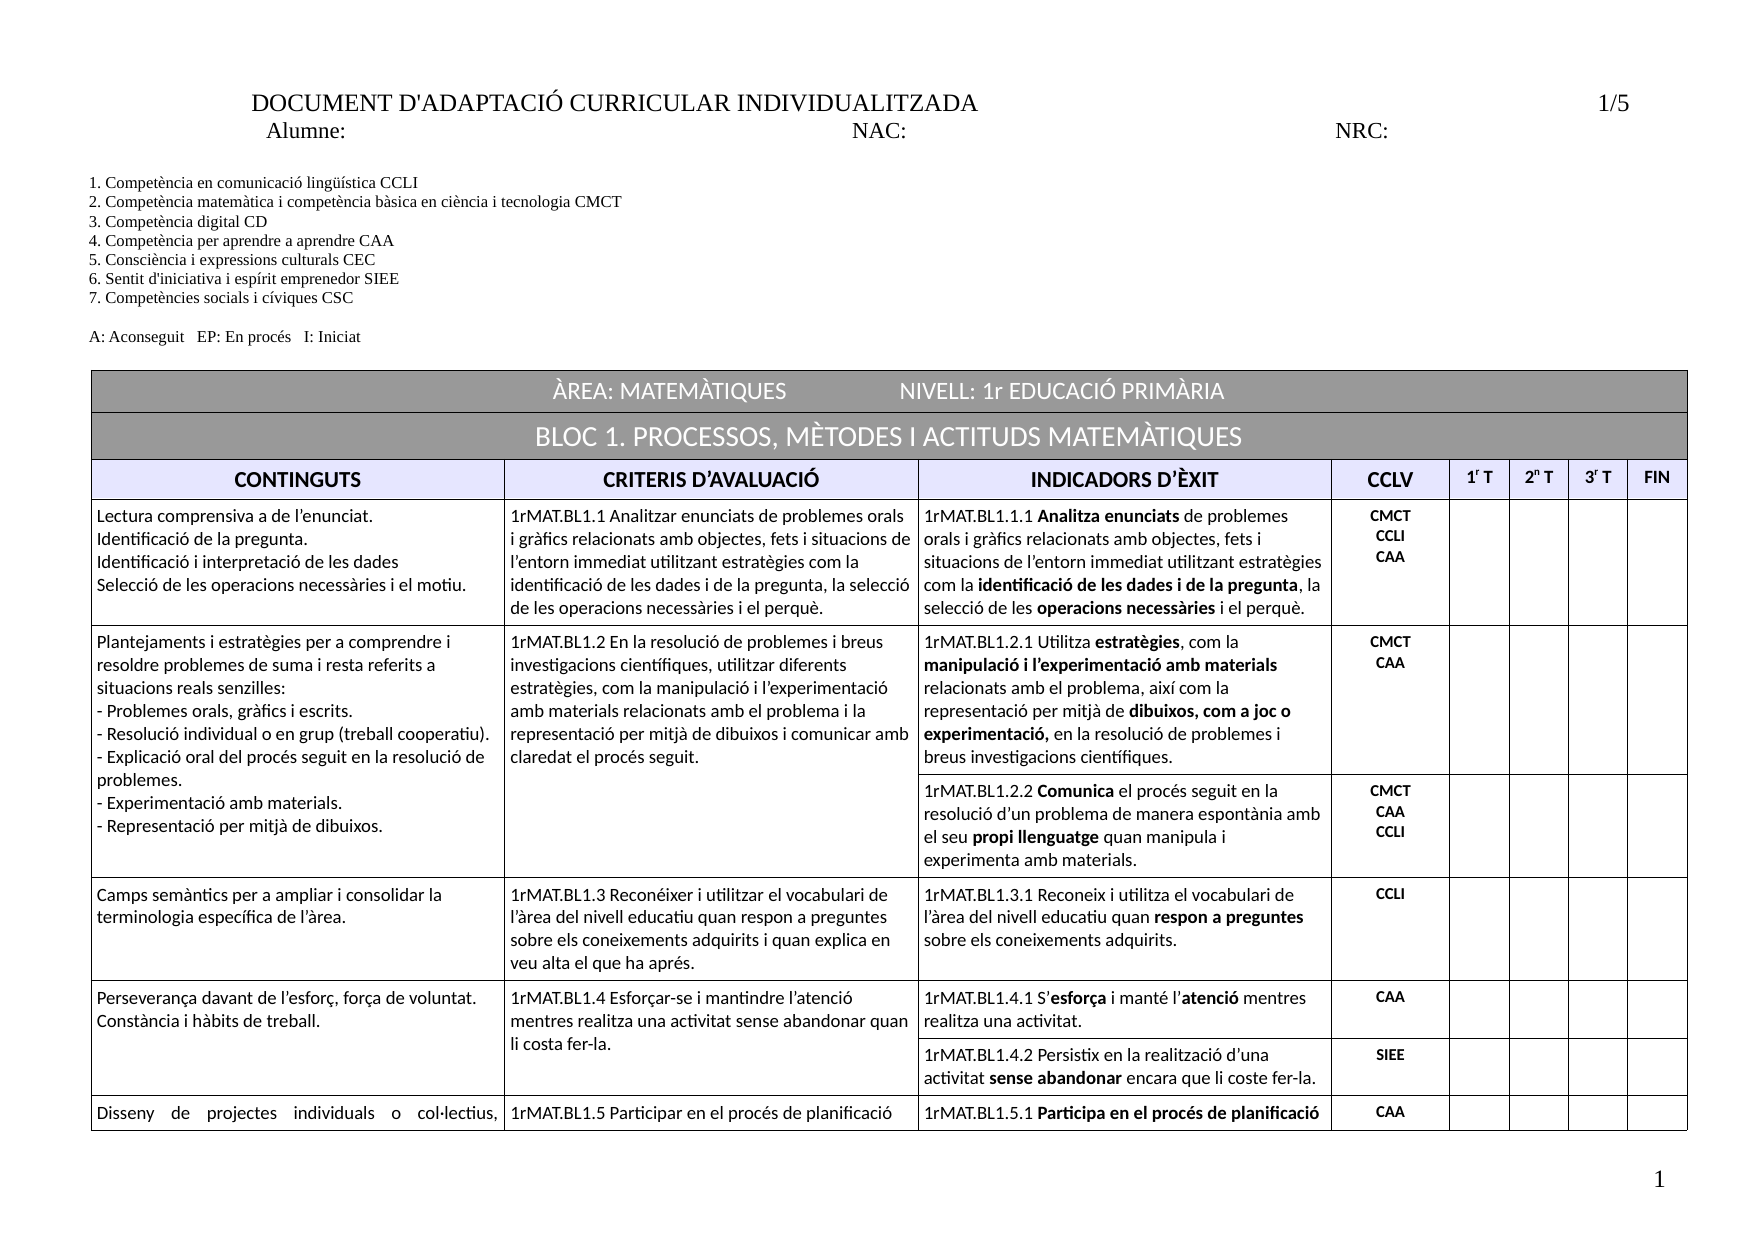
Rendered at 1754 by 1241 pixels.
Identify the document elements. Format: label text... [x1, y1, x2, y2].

table_cell [1450, 1096, 1509, 1129]
table_cell [1510, 1096, 1568, 1129]
table_cell CAA [1332, 1096, 1449, 1129]
table_cell 1r T [1450, 460, 1509, 498]
table_cell [1450, 981, 1509, 1038]
table_cell CMCT CAA [1332, 626, 1449, 774]
table_cell [1628, 626, 1687, 774]
table_cell SIEE [1332, 1039, 1449, 1095]
table_cell [1569, 1096, 1627, 1129]
table_cell [1569, 1039, 1627, 1095]
table_cell [1450, 500, 1509, 625]
table_cell 3r T [1569, 460, 1627, 498]
table_cell 1rMAT.BL1.1 Analitzar enunciats de problemes orals i gràfics relacionats amb objectes, fets i situacions de l’entorn immediat utilitzant estratègies com la identificació de les dades i de la pregunta, la selecció de les operacions necessàries i el perquè. [505, 500, 918, 625]
table_cell 1rMAT.BL1.3.1 Reconeix i utilitza el vocabulari de l’àrea del nivell educatiu quan respon a preguntes sobre els coneixements adquirits. [919, 878, 1331, 980]
table_cell [1628, 1096, 1687, 1129]
table_cell [1510, 775, 1568, 877]
table_cell Camps semàntics per a ampliar i consolidar la terminologia específica de l’àrea. [92, 878, 504, 980]
table_cell 1rMAT.BL1.2.2 Comunica el procés seguit en la resolució d’un problema de manera espontània amb el seu propi llenguatge quan manipula i experimenta amb materials. [919, 775, 1331, 877]
text A: Aconseguit EP: En procés I: Iniciat [88, 326, 1665, 346]
text 4. Competència per aprendre a aprendre CAA [88, 231, 1665, 250]
table_cell BLOC 1. PROCESSOS, MÈTODES I ACTITUDS MATEMÀTIQUES [92, 413, 1687, 459]
text 2. Competència matemàtica i competència bàsica en ciència i tecnologia CMCT [88, 192, 1665, 211]
table_cell [1569, 500, 1627, 625]
table_cell [1510, 626, 1568, 774]
table_cell [1450, 878, 1509, 980]
table_cell [1450, 775, 1509, 877]
table_cell [1450, 626, 1509, 774]
table_cell CCLI [1332, 878, 1449, 980]
table_cell Perseverança davant de l’esforç, força de voluntat. Constància i hàbits de treball. [92, 981, 504, 1095]
table_cell INDICADORS D’ÈXIT [919, 460, 1331, 498]
text 3. Competència digital CD [88, 211, 1665, 231]
table_cell Lectura comprensiva a de l’enunciat. Identificació de la pregunta. Identificació i interpretació de les dades Selecció de les operacions necessàries i el motiu. [92, 500, 504, 625]
table_cell CRITERIS D’AVALUACIÓ [505, 460, 918, 498]
text 6. Sentit d'iniciativa i espírit emprenedor SIEE [88, 269, 1665, 288]
table_cell [1569, 981, 1627, 1038]
table_header ÀREA: MATEMÀTIQUES NIVELL: 1r EDUCACIÓ PRIMÀRIA [92, 371, 1687, 412]
table_cell CMCT CAA CCLI [1332, 775, 1449, 877]
table_cell [1510, 1039, 1568, 1095]
table_cell 1rMAT.BL1.4 Esforçar-se i mantindre l’atenció mentres realitza una activitat sense abandonar quan li costa fer-la. [505, 981, 918, 1095]
table_cell [1628, 981, 1687, 1038]
table_cell [1628, 878, 1687, 980]
table_cell FIN [1628, 460, 1687, 498]
table_cell 1rMAT.BL1.2 En la resolució de problemes i breus investigacions científiques, utilitzar diferents estratègies, com la manipulació i l’experimentació amb materials relacionats amb el problema i la representació per mitjà de dibuixos i comunicar amb claredat el procés seguit. [505, 626, 918, 877]
table_cell CMCT CCLI CAA [1332, 500, 1449, 625]
table_cell 1rMAT.BL1.4.2 Persistix en la realització d’una activitat sense abandonar encara que li coste fer-la. [919, 1039, 1331, 1095]
table_cell 1rMAT.BL1.3 Reconéixer i utilitzar el vocabulari de l’àrea del nivell educatiu quan respon a preguntes sobre els coneixements adquirits i quan explica en veu alta el que ha aprés. [505, 878, 918, 980]
table_cell [1450, 1039, 1509, 1095]
table_cell Plantejaments i estratègies per a comprendre i resoldre problemes de suma i resta referits a situacions reals senzilles: - Problemes orals, gràfics i escrits. - Resolució individual o en grup (treball cooperatiu). - Explicació oral del procés seguit en la resolució de problemes. - Experimentació amb materials. - Representació per mitjà de dibuixos. [92, 626, 504, 877]
table_cell [1569, 878, 1627, 980]
table_cell 1rMAT.BL1.5 Participar en el procés de planificació [505, 1096, 918, 1129]
table_cell Disseny de projectes individuals o col·lectius, [92, 1096, 504, 1129]
table_cell CONTINGUTS [92, 460, 504, 498]
text 1. Competència en comunicació lingüística CCLI [88, 173, 1665, 192]
table_cell 1rMAT.BL1.2.1 Utilitza estratègies, com la manipulació i l’experimentació amb materials relacionats amb el problema, així com la representació per mitjà de dibuixos, com a joc o experimentació, en la resolució de problemes i breus investigacions científiques. [919, 626, 1331, 774]
table_cell CCLV [1332, 460, 1449, 498]
table_cell 2n T [1510, 460, 1568, 498]
table_cell [1510, 878, 1568, 980]
table_cell [1510, 500, 1568, 625]
table_cell [1628, 775, 1687, 877]
table_cell 1rMAT.BL1.5.1 Participa en el procés de planificació [919, 1096, 1331, 1129]
text 7. Competències socials i cíviques CSC [88, 288, 1665, 307]
table_cell CAA [1332, 981, 1449, 1038]
table_cell [1569, 775, 1627, 877]
table_cell 1rMAT.BL1.1.1 Analitza enunciats de problemes orals i gràfics relacionats amb objectes, fets i situacions de l’entorn immediat utilitzant estratègies com la identificació de les dades i de la pregunta, la selecció de les operacions necessàries i el perquè. [919, 500, 1331, 625]
table_cell [1510, 981, 1568, 1038]
table_cell 1rMAT.BL1.4.1 S’esforça i manté l’atenció mentres realitza una activitat. [919, 981, 1331, 1038]
table_cell [1628, 1039, 1687, 1095]
table_cell [1569, 626, 1627, 774]
table_cell [1628, 500, 1687, 625]
text 5. Consciència i expressions culturals CEC [88, 250, 1665, 269]
